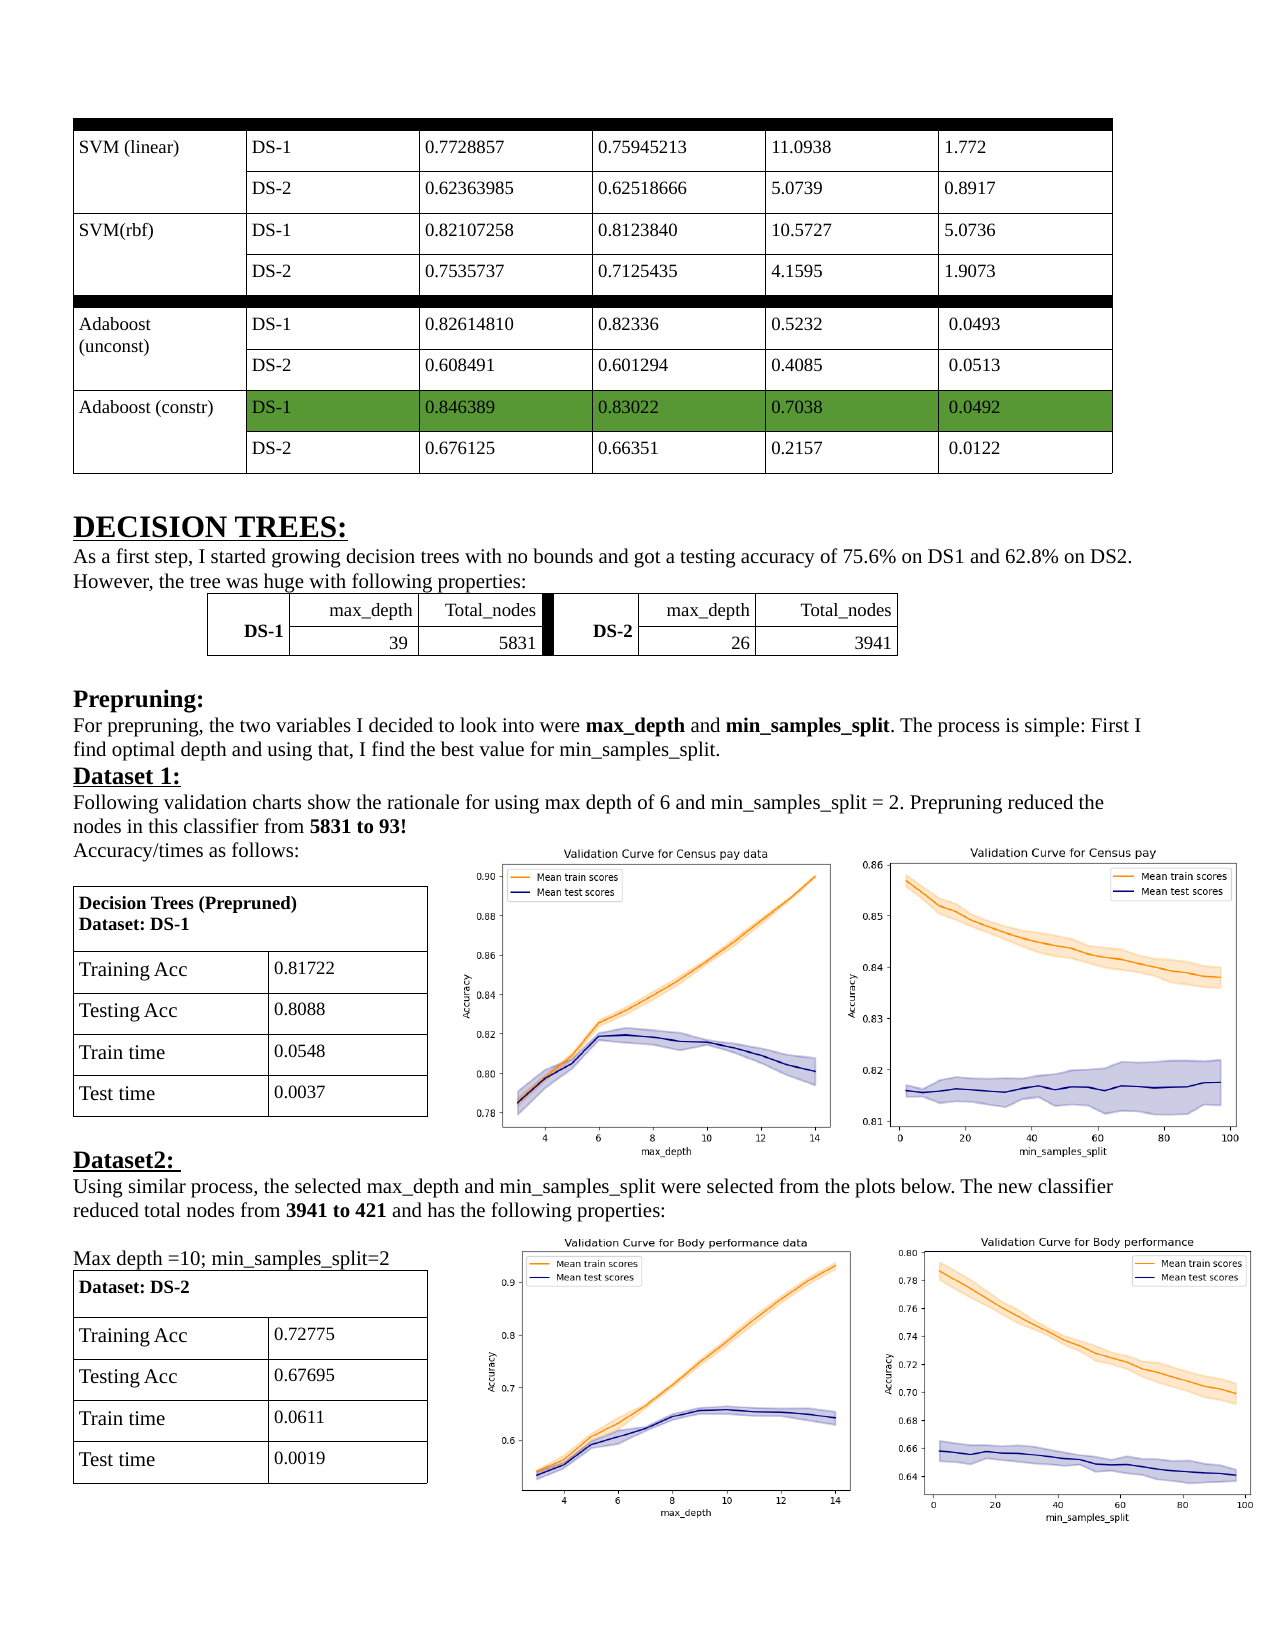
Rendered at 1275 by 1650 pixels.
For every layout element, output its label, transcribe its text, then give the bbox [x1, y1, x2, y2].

table_cell SVM (linear) [74, 131, 246, 213]
table_cell DS-1 [247, 391, 419, 431]
table_cell 0.62363985 [420, 172, 592, 213]
table_cell 39 [290, 627, 418, 655]
table_cell Adaboost (constr) [74, 391, 246, 472]
table_cell 0.62518666 [593, 172, 765, 213]
text As a first step, I started growing decision trees with no bounds and got a testing accuracy of 75.6% on DS1 and 62.8% on DS2. However, the tree was huge with following properties: [73, 544, 1158, 593]
table_cell 0.4085 [766, 350, 938, 390]
table_cell 11.0938 [766, 131, 938, 171]
table_cell [939, 119, 1112, 130]
table_cell [420, 119, 592, 130]
table_cell Testing Acc [74, 1360, 268, 1400]
table_cell 5.0736 [939, 214, 1112, 254]
picture [481, 1232, 856, 1524]
table_cell 0.0513 [939, 350, 1112, 390]
table_cell DS-2 [247, 350, 419, 390]
table_header [543, 594, 553, 626]
table_cell 0.846389 [420, 391, 592, 431]
text For prepruning, the two variables I decided to look into were max_depth and min_samples_split. The process is simple: First I find optimal depth and using that, I find the best value for min_samples_split. [73, 713, 1158, 761]
table_cell 0.0122 [939, 432, 1112, 472]
text Prepruning: [73, 684, 1158, 713]
table_cell [74, 296, 246, 307]
table_cell 0.7038 [766, 391, 938, 431]
table_cell 3941 [756, 627, 897, 655]
text Max depth =10; min_samples_split=2 [73, 1246, 481, 1270]
table_cell 0.0611 [269, 1401, 427, 1441]
text Dataset2: [73, 1145, 1158, 1174]
table_cell 0.601294 [593, 350, 765, 390]
table_cell [247, 296, 419, 307]
table_cell 0.72775 [269, 1318, 427, 1358]
table_cell 0.82107258 [420, 214, 592, 254]
table_cell 0.8917 [939, 172, 1112, 213]
table_cell Train time [74, 1401, 268, 1441]
table_cell 10.5727 [766, 214, 938, 254]
table_header max_depth [639, 594, 755, 626]
table_cell Test time [74, 1076, 268, 1116]
table_cell Train time [74, 1035, 268, 1075]
table_cell Testing Acc [74, 994, 268, 1034]
table_cell [543, 627, 553, 655]
table_cell [939, 296, 1112, 307]
table_cell 0.7125435 [593, 255, 765, 295]
table_cell [247, 119, 419, 130]
table_cell Training Acc [74, 1318, 268, 1358]
picture [841, 841, 1246, 1164]
table_cell DS-2 [247, 255, 419, 295]
table_cell [593, 296, 765, 307]
table_cell 0.5232 [766, 308, 938, 348]
table_cell DS-2 [247, 432, 419, 472]
table_cell 0.8088 [269, 994, 427, 1034]
text Using similar process, the selected max_depth and min_samples_split were selected from the plots below. The new classifier reduced total nodes from 3941 to 421 and has the following properties: [73, 1174, 1158, 1246]
table_cell Adaboost (unconst) [74, 308, 246, 390]
table_cell DS-1 [247, 214, 419, 254]
table_header DS-2 [554, 594, 638, 655]
table_cell 26 [639, 627, 755, 655]
table_header Dataset: DS-2 [74, 1271, 427, 1317]
table_cell Test time Prepruning analysis: Maximum depth required for optimal performance for ds1 is more than ds2. This implies the difficult nature of separation for ds2 as it needs a more compelx model to achieve the best accuarcy. [74, 1442, 268, 1483]
table_cell [766, 119, 938, 130]
table_header max_depth [290, 594, 418, 626]
table_cell 0.608491 [420, 350, 592, 390]
table_cell SVM(rbf) [74, 214, 246, 295]
picture [878, 1231, 1260, 1529]
table_cell 5831 [419, 627, 542, 655]
table_cell 0.81722 [269, 952, 427, 992]
table_header DS-1 [208, 594, 289, 655]
table_cell 0.0548 [269, 1035, 427, 1075]
table_cell [420, 296, 592, 307]
text DECISION TREES: [73, 508, 1158, 544]
table_header Total_nodes [419, 594, 542, 626]
table_cell 4.1595 [766, 255, 938, 295]
text Dataset 1: [73, 761, 1158, 790]
table_cell 5.0739 [766, 172, 938, 213]
table_cell 0.676125 [420, 432, 592, 472]
table_cell 0.75945213 [593, 131, 765, 171]
table_cell 0.83022 [593, 391, 765, 431]
table_cell 0.7728857 [420, 131, 592, 171]
table_cell [593, 119, 765, 130]
table_cell 1.772 [939, 131, 1112, 171]
table_cell [766, 296, 938, 307]
table_cell 0.8123840 [593, 214, 765, 254]
table_cell 0.0037 [269, 1076, 427, 1116]
table_cell 0.7535737 [420, 255, 592, 295]
table_cell DS-2 [247, 172, 419, 213]
table_cell DS-1 [247, 131, 419, 171]
table_cell 0.67695 [269, 1360, 427, 1400]
table_header Total_nodes [756, 594, 897, 626]
table_cell 0.2157 [766, 432, 938, 472]
table_cell 0.66351 [593, 432, 765, 472]
table_header Decision Trees (Prepruned) Dataset: DS-1 [74, 887, 427, 951]
table_cell 1.9073 [939, 255, 1112, 295]
table_cell 0.82614810 [420, 308, 592, 348]
table_cell 0.0492 [939, 391, 1112, 431]
table_cell 0.0019 [269, 1442, 427, 1483]
table_cell [74, 119, 246, 130]
table_cell 0.0493 [939, 308, 1112, 348]
table_cell Training Acc [74, 952, 268, 992]
text Accuracy/times as follows: [73, 838, 1158, 862]
text Following validation charts show the rationale for using max depth of 6 and min_samples_split = 2. Prepruning reduced the nodes in this classifier from 5831 to 93! [73, 790, 1158, 838]
picture [456, 842, 836, 1164]
table_cell 0.82336 [593, 308, 765, 348]
table_cell DS-1 [247, 308, 419, 348]
